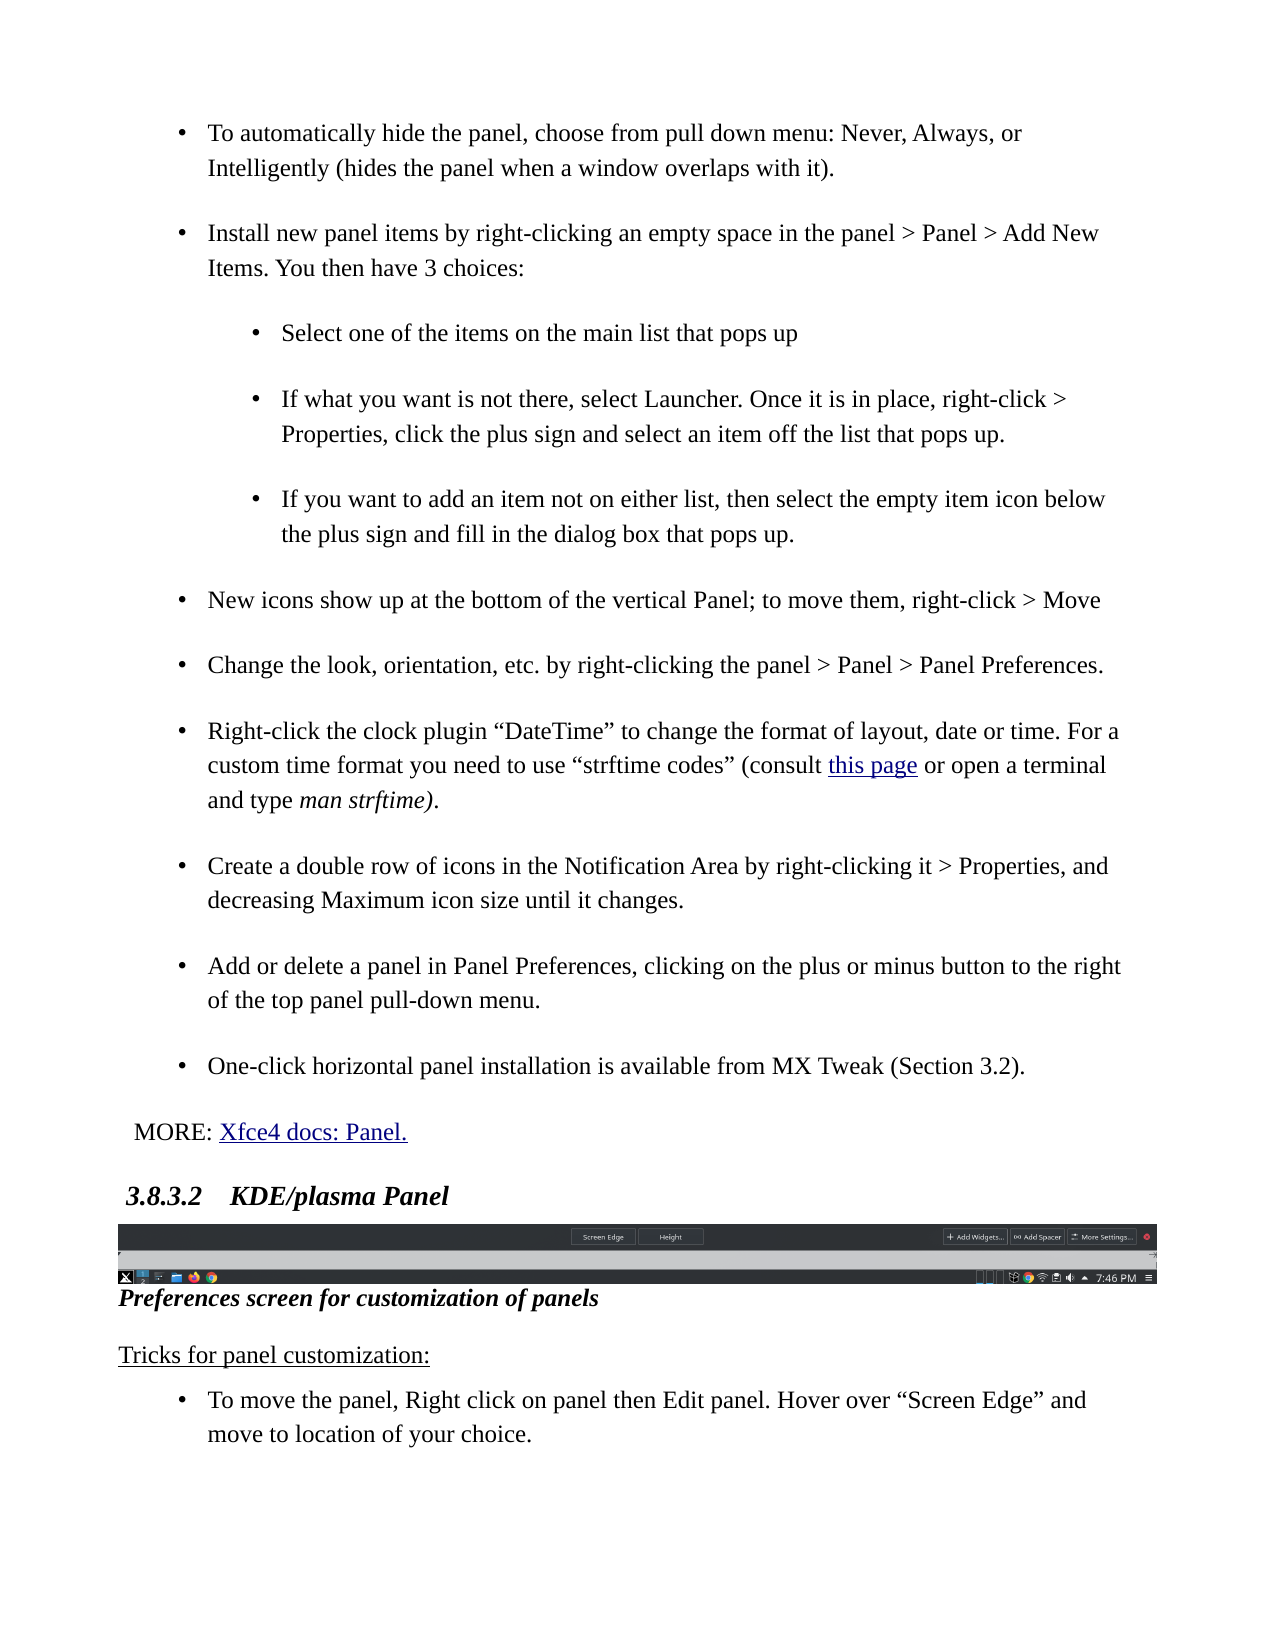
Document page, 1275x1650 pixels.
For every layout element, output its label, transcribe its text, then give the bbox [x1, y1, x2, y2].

list If you want to add an item not on either list, then select the empty item icon below the plus sign and fill in the dialog box that pops up. [252, 484, 1141, 548]
list To automatically hide the panel, choose from pull down menu: Never, Always, or Intelligently (hides the panel when a window overlaps with it). [178, 118, 1141, 181]
picture [118, 1224, 1157, 1284]
list Install new panel items by right-clicking an empty space in the panel > Panel > Add New Items. You then have 3 choices: [178, 218, 1141, 282]
list New icons show up at the bottom of the vertical Panel; to move them, right-click > Move [178, 585, 1141, 613]
list Right-click the clock plugin “DateTime” to change the format of layout, date or time. For a custom time format you need to use “strftime codes” (consult this page or open a terminal and type man strftime). [178, 716, 1141, 814]
list Select one of the items on the main list that pops up [252, 318, 1141, 347]
list To move the panel, Right click on panel then Edit panel. Hover over “Screen Edge” and move to location of your choice. [178, 1385, 1141, 1448]
list Add or delete a panel in Panel Preferences, clicking on the plus or minus button to the right of the top panel pull-down menu. [178, 951, 1141, 1014]
text Preferences screen for customization of panels [118, 1284, 1157, 1312]
text Tricks for panel customization: [118, 1341, 1157, 1369]
list Change the look, orientation, etc. by right-clicking the panel > Panel > Panel Preferences. [178, 650, 1141, 679]
list Create a double row of icons in the Notification Area by right-clicking it > Properties, and decreasing Maximum icon size until it changes. [178, 851, 1141, 914]
subtitle 3.8.3.2 KDE/plasma Panel [118, 1179, 1157, 1212]
text MORE: Xfce4 docs: Panel. [134, 1117, 1141, 1146]
list If what you want is not there, select Launcher. Once it is in place, right-click > Properties, click the plus sign and select an item off the list that pops up. [252, 384, 1141, 447]
list One-click horizontal panel installation is available from MX Tweak (Section 3.2). [178, 1051, 1141, 1080]
